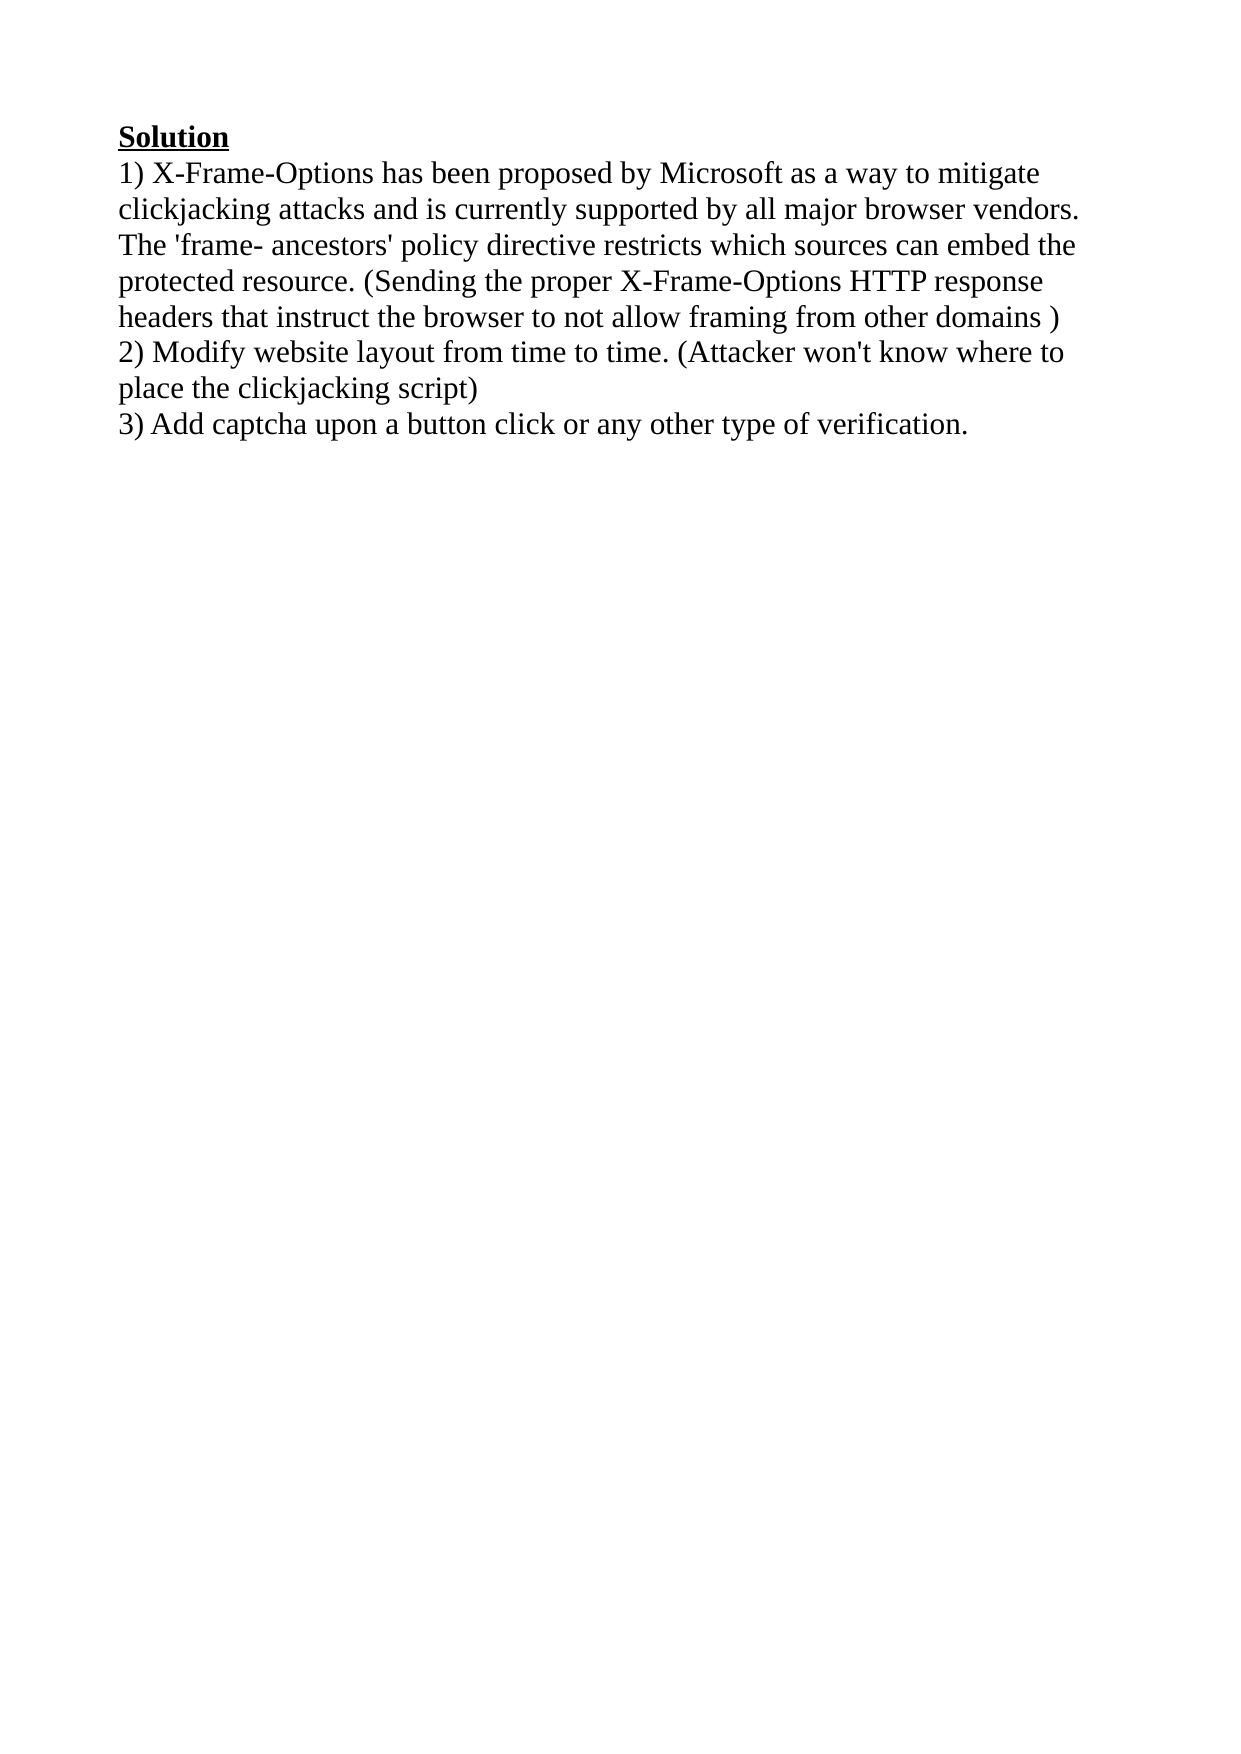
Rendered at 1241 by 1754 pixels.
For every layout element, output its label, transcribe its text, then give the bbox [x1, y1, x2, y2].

text Solution [118, 118, 1122, 154]
text 2) Modify website layout from time to time. (Attacker won't know where to place the clickjacking script) [118, 334, 1122, 406]
text 3) Add captcha upon a button click or any other type of verification. [118, 406, 1122, 442]
text 1) X-Frame-Options has been proposed by Microsoft as a way to mitigate clickjacking attacks and is currently supported by all major browser vendors. The 'frame- ancestors' policy directive restricts which sources can embed the protected resource. (Sending the proper X-Frame-Options HTTP response headers that instruct the browser to not allow framing from other domains ) [118, 154, 1122, 334]
